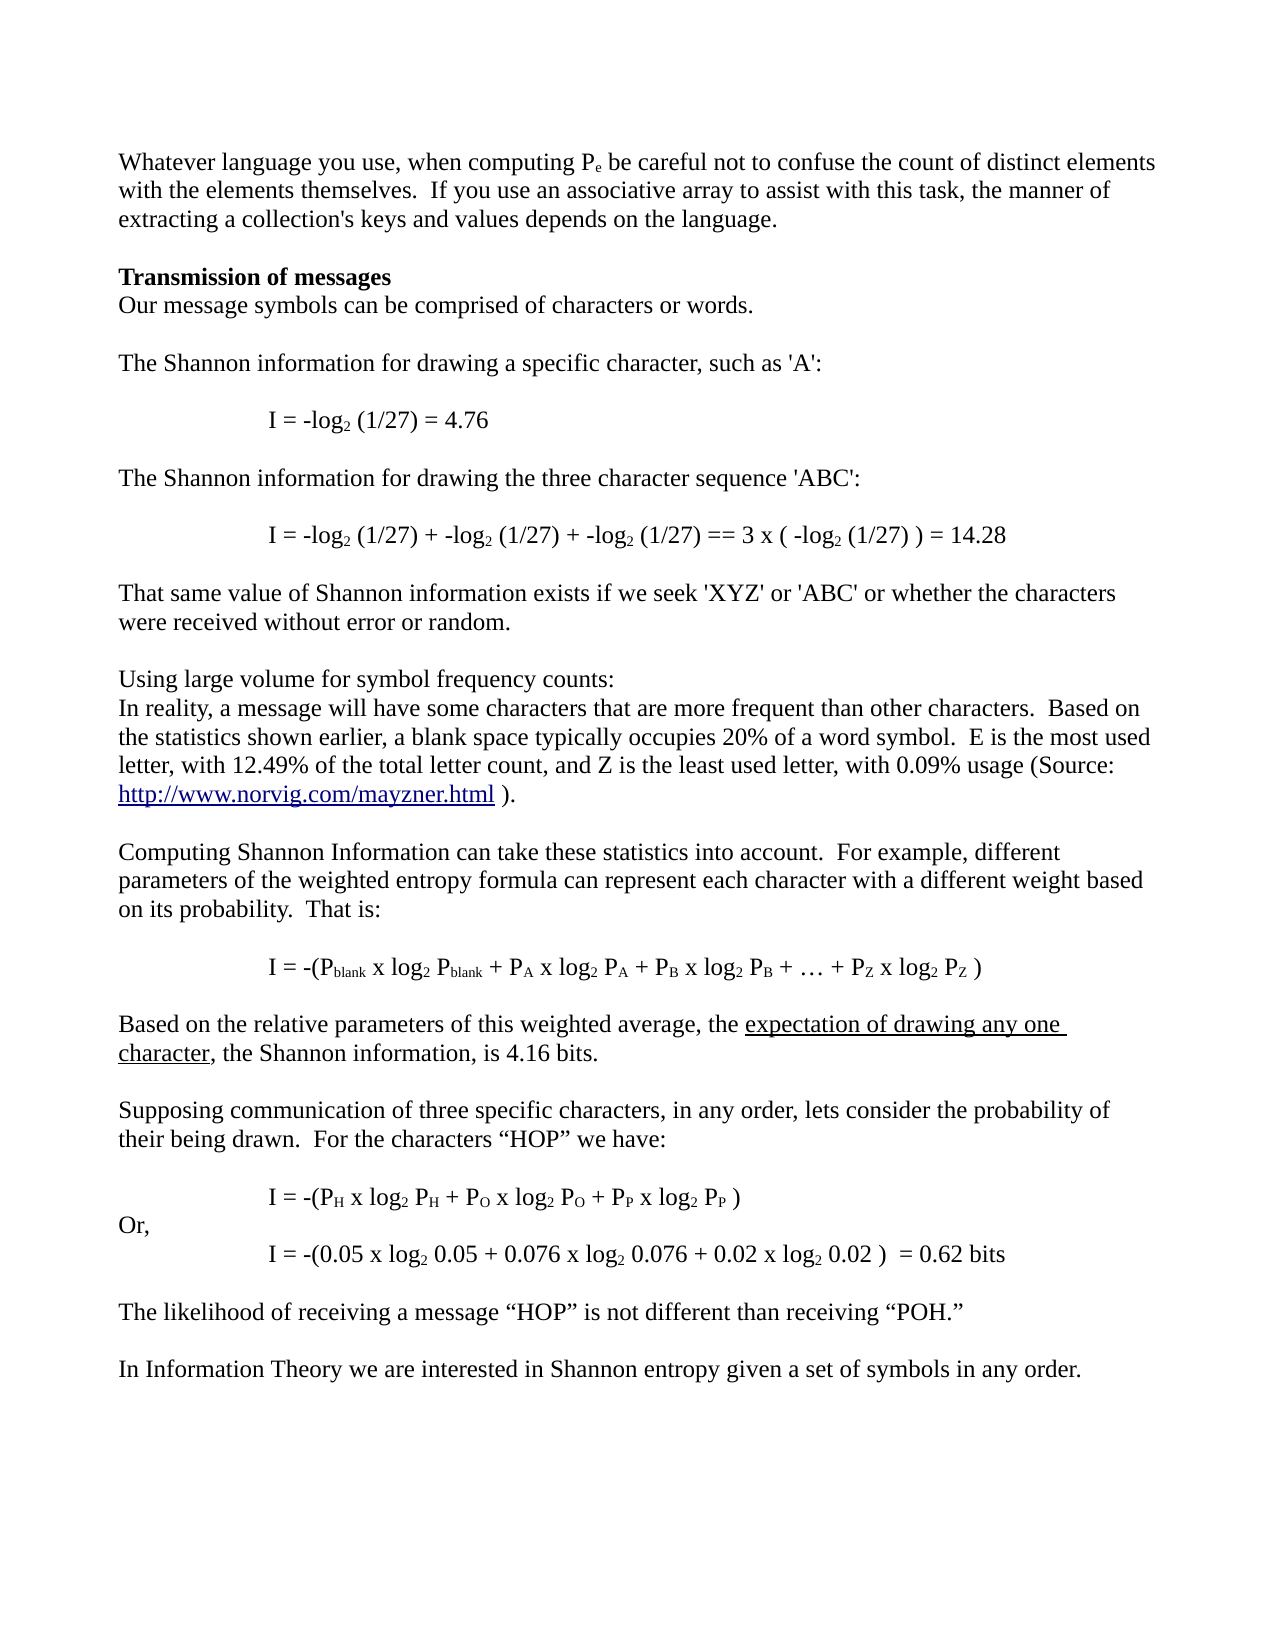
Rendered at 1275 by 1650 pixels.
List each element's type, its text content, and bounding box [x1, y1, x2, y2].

text Or, [118, 1211, 1157, 1239]
text I = -(0.05 x log2 0.05 + 0.076 x log2 0.076 + 0.02 x log2 0.02 ) = 0.62 bits [118, 1239, 1157, 1268]
text Our message symbols can be comprised of characters or words. [118, 291, 1157, 319]
text Supposing communication of three specific characters, in any order, lets consider the probability of their being drawn. For the characters “HOP” we have: [118, 1096, 1157, 1153]
text Using large volume for symbol frequency counts: [118, 664, 1157, 693]
text In Information Theory we are interested in Shannon entropy given a set of symbols in any order. [118, 1354, 1157, 1383]
text The likelihood of receiving a message “HOP” is not different than receiving “POH.” [118, 1297, 1157, 1326]
text I = -log2 (1/27) + -log2 (1/27) + -log2 (1/27) == 3 x ( -log2 (1/27) ) = 14.28 [118, 521, 1157, 549]
text The Shannon information for drawing the three character sequence 'ABC': [118, 463, 1157, 492]
text Based on the relative parameters of this weighted average, the expectation of drawing any one character, the Shannon information, is 4.16 bits. [118, 1009, 1157, 1067]
text Whatever language you use, when computing Pe be careful not to confuse the count of distinct elements with the elements themselves. If you use an associative array to assist with this task, the manner of extracting a collection's keys and values depends on the language. [118, 147, 1157, 233]
text Transmission of messages [118, 262, 1157, 291]
text I = -(PH x log2 PH + PO x log2 PO + PP x log2 PP ) [118, 1182, 1157, 1211]
text In reality, a message will have some characters that are more frequent than other characters. Based on the statistics shown earlier, a blank space typically occupies 20% of a word symbol. E is the most used letter, with 12.49% of the total letter count, and Z is the least used letter, with 0.09% usage (Source: http://www.norvig.com/mayzner.html ). [118, 693, 1157, 808]
text Computing Shannon Information can take these statistics into account. For example, different parameters of the weighted entropy formula can represent each character with a different weight based on its probability. That is: [118, 837, 1157, 923]
text The Shannon information for drawing a specific character, such as 'A': [118, 348, 1157, 377]
text I = -log2 (1/27) = 4.76 [118, 406, 1157, 434]
text I = -(Pblank x log2 Pblank + PA x log2 PA + PB x log2 PB + … + PZ x log2 PZ ) [118, 952, 1157, 981]
text That same value of Shannon information exists if we seek 'XYZ' or 'ABC' or whether the characters were received without error or random. [118, 578, 1157, 636]
